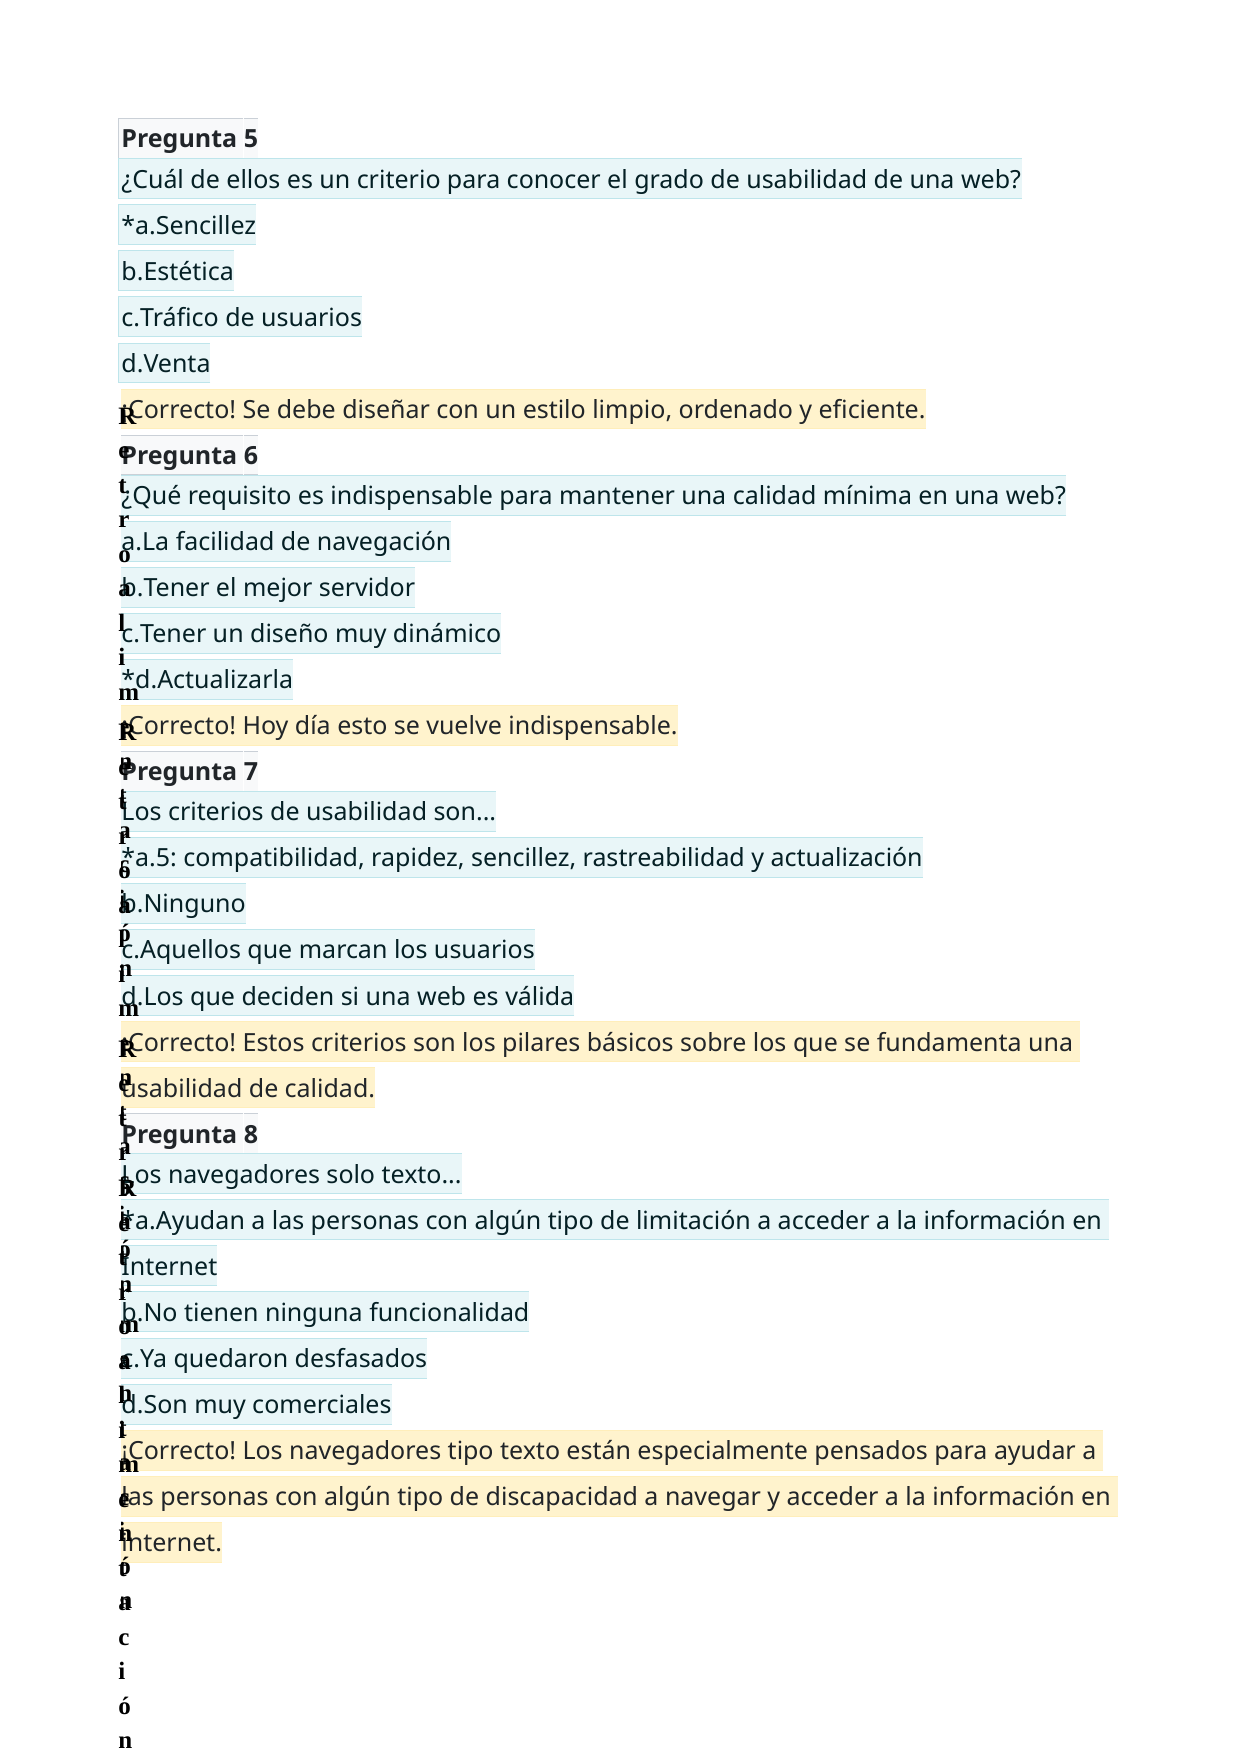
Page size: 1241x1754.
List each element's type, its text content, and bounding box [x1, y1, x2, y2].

text Los navegadores solo texto... [121, 1153, 1122, 1193]
text b.Estética [119, 250, 1122, 290]
text *a.5: compatibilidad, rapidez, sencillez, rastreabilidad y actualización [121, 837, 1122, 877]
text *a.Sencillez [119, 204, 1122, 244]
text d.Son muy comerciales [121, 1383, 1122, 1424]
text c.Tener un diseño muy dinámico [121, 613, 1122, 653]
text d.Los que deciden si una web es válida [121, 975, 1122, 1015]
text ¿Cuál de ellos es un criterio para conocer el grado de usabilidad de una web? [119, 158, 1122, 198]
subtitle Pregunta 6 [121, 434, 1122, 474]
text a.La facilidad de navegación [121, 521, 1122, 561]
text *a.Ayudan a las personas con algún tipo de limitación a acceder a la información en Internet [121, 1199, 1122, 1286]
subtitle Pregunta 7 [121, 751, 1122, 791]
text c.Aquellos que marcan los usuarios [121, 929, 1122, 969]
text ¡Correcto! Se debe diseñar con un estilo limpio, ordenado y eficiente. [118, 388, 1122, 428]
text ¿Qué requisito es indispensable para mantener una calidad mínima en una web? [121, 474, 1122, 515]
text ¡Correcto! Estos criterios son los pilares básicos sobre los que se fundamenta una usabilidad de calidad. [118, 1021, 1122, 1107]
text *d.Actualizarla [121, 659, 1122, 699]
text d.Venta [118, 342, 1122, 382]
subtitle Pregunta 8 [123, 1113, 1122, 1153]
text ¡Correcto! Hoy día esto se vuelve indispensable. [118, 705, 1122, 745]
text b.Tener el mejor servidor [121, 567, 1122, 607]
subtitle Pregunta 5 [119, 118, 1122, 158]
text b.Ninguno [121, 883, 1122, 923]
text c.Tráfico de usuarios [119, 296, 1122, 336]
text ¡Correcto! Los navegadores tipo texto están especialmente pensados para ayudar a las personas con algún tipo de discapacidad a navegar y acceder a la información en internet. [121, 1429, 1122, 1562]
text b.No tienen ninguna funcionalidad [121, 1291, 1122, 1332]
text c.Ya quedaron desfasados [121, 1337, 1122, 1378]
text Los criterios de usabilidad son... [121, 791, 1122, 831]
